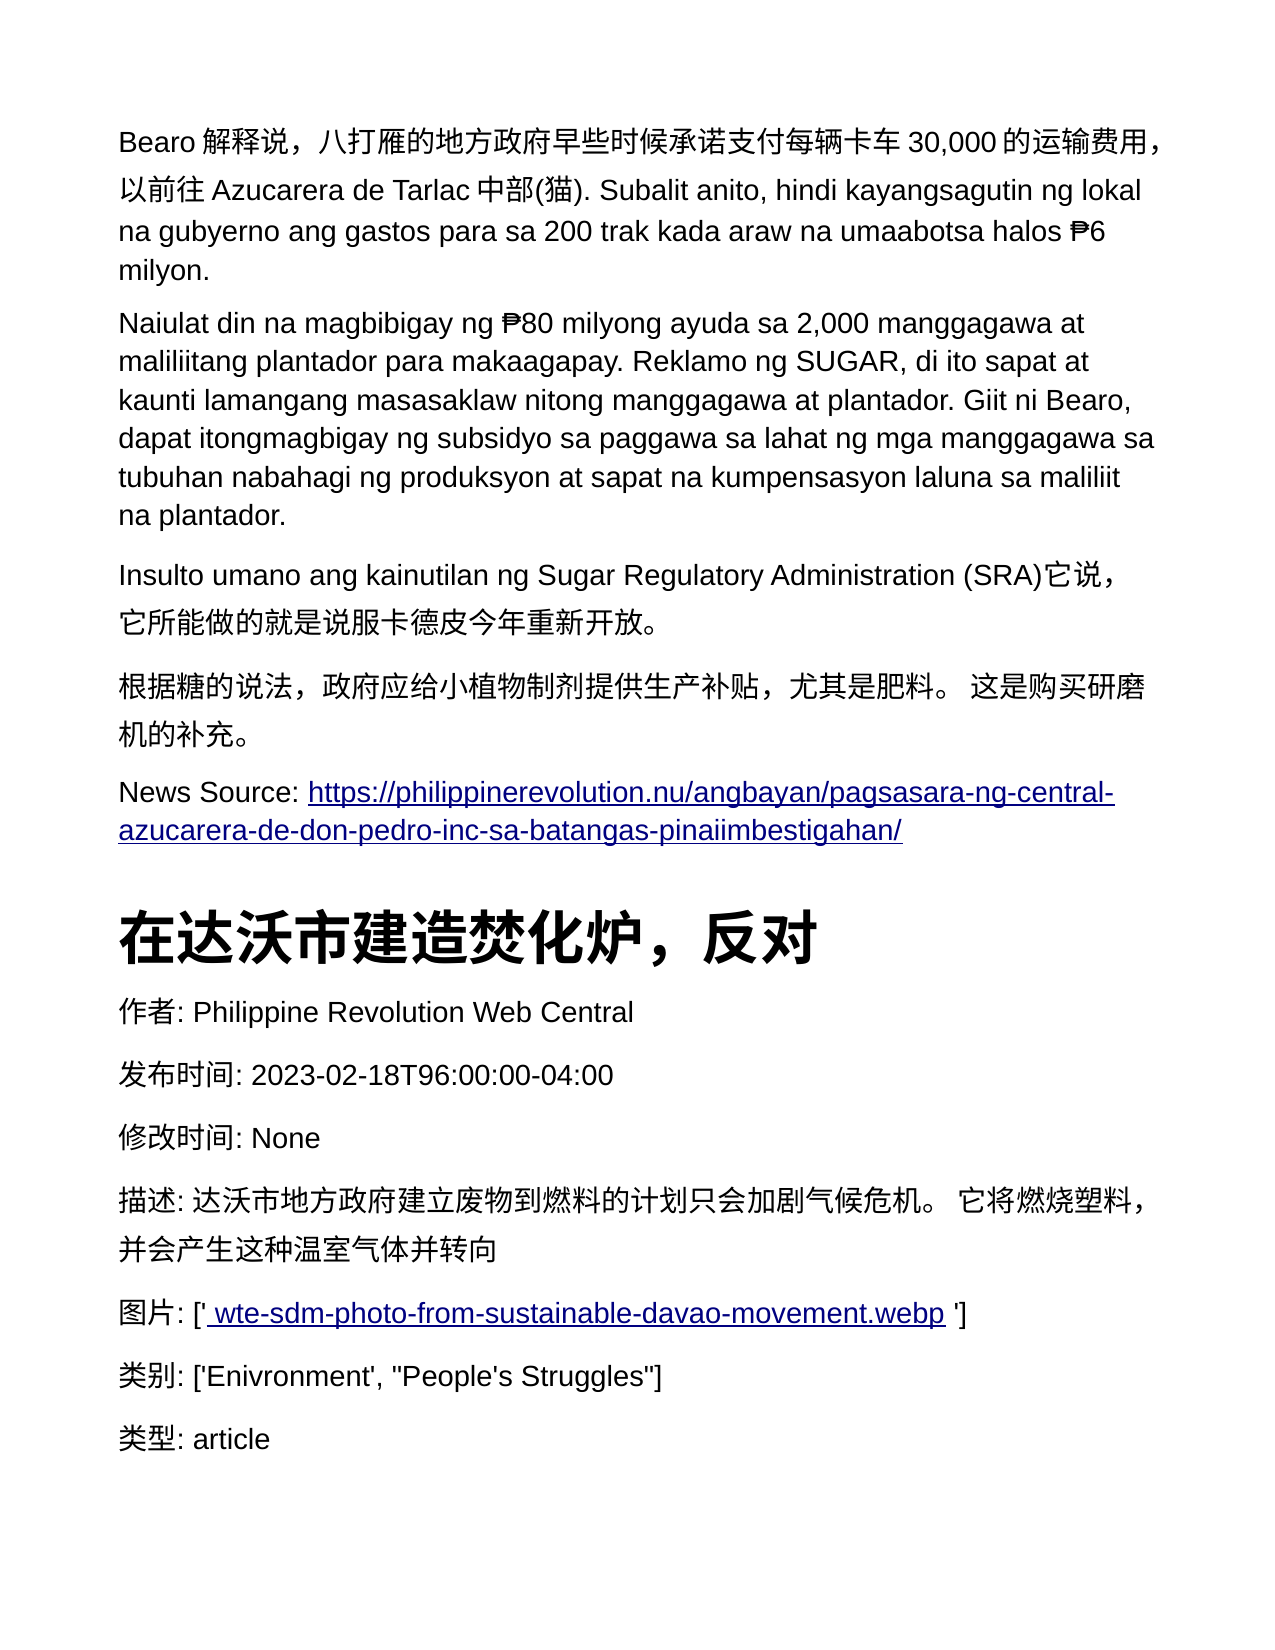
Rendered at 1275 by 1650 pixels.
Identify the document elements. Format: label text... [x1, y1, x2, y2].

text 根据糖的说法，政府应给小植物制剂提供生产补贴，尤其是肥料。 这是购买研磨机的补充。 [118, 663, 1157, 754]
subtitle 在达沃市建造焚化炉，反对 [118, 891, 1157, 976]
text 发布时间: 2023-02-18T96:00:00-04:00 [118, 1052, 1157, 1094]
text Insulto umano ang kainutilan ng Sugar Regulatory Administration (SRA)它说，它所能做的就是说服卡德皮今年重新开放。 [118, 551, 1157, 642]
text News Source: https://philippinerevolution.nu/angbayan/pagsasara-ng-central-azucarera-de-don-pedro-inc-sa-batangas-pinaiimbestigahan/ [118, 775, 1157, 847]
text 描述: 达沃市地方政府建立废物到燃料的计划只会加剧气候危机。 它将燃烧塑料，并会产生这种温室气体并转向 [118, 1178, 1157, 1269]
text 类型: article [118, 1416, 1157, 1458]
text 作者: Philippine Revolution Web Central [118, 988, 1157, 1031]
text 图片: [' wte-sdm-photo-from-sustainable-davao-movement.webp '] [118, 1289, 1157, 1332]
text Naiulat din na magbibigay ng ₱80 milyong ayuda sa 2,000 manggagawa at maliliitang plantador para makaagapay. Reklamo ng SUGAR, di ito sapat at kaunti lamangang masasaklaw nitong manggagawa at plantador. Giit ni Bearo, dapat itongmagbigay ng subsidyo sa paggawa sa lahat ng mga manggagawa sa tubuhan nabahagi ng produksyon at sapat na kumpensasyon laluna sa maliliit na plantador. [118, 306, 1157, 532]
text 修改时间: None [118, 1115, 1157, 1157]
text 类别: ['Enivronment', "People's Struggles"] [118, 1353, 1157, 1395]
text Bearo解释说，八打雁的地方政府早些时候承诺支付每辆卡车30,000的运输费用，以前往Azucarera de Tarlac中部(猫). Subalit anito, hindi kayangsagutin ng lokal na gubyerno ang gastos para sa 200 trak kada araw na umaabotsa halos ₱6 milyon. [118, 118, 1157, 286]
